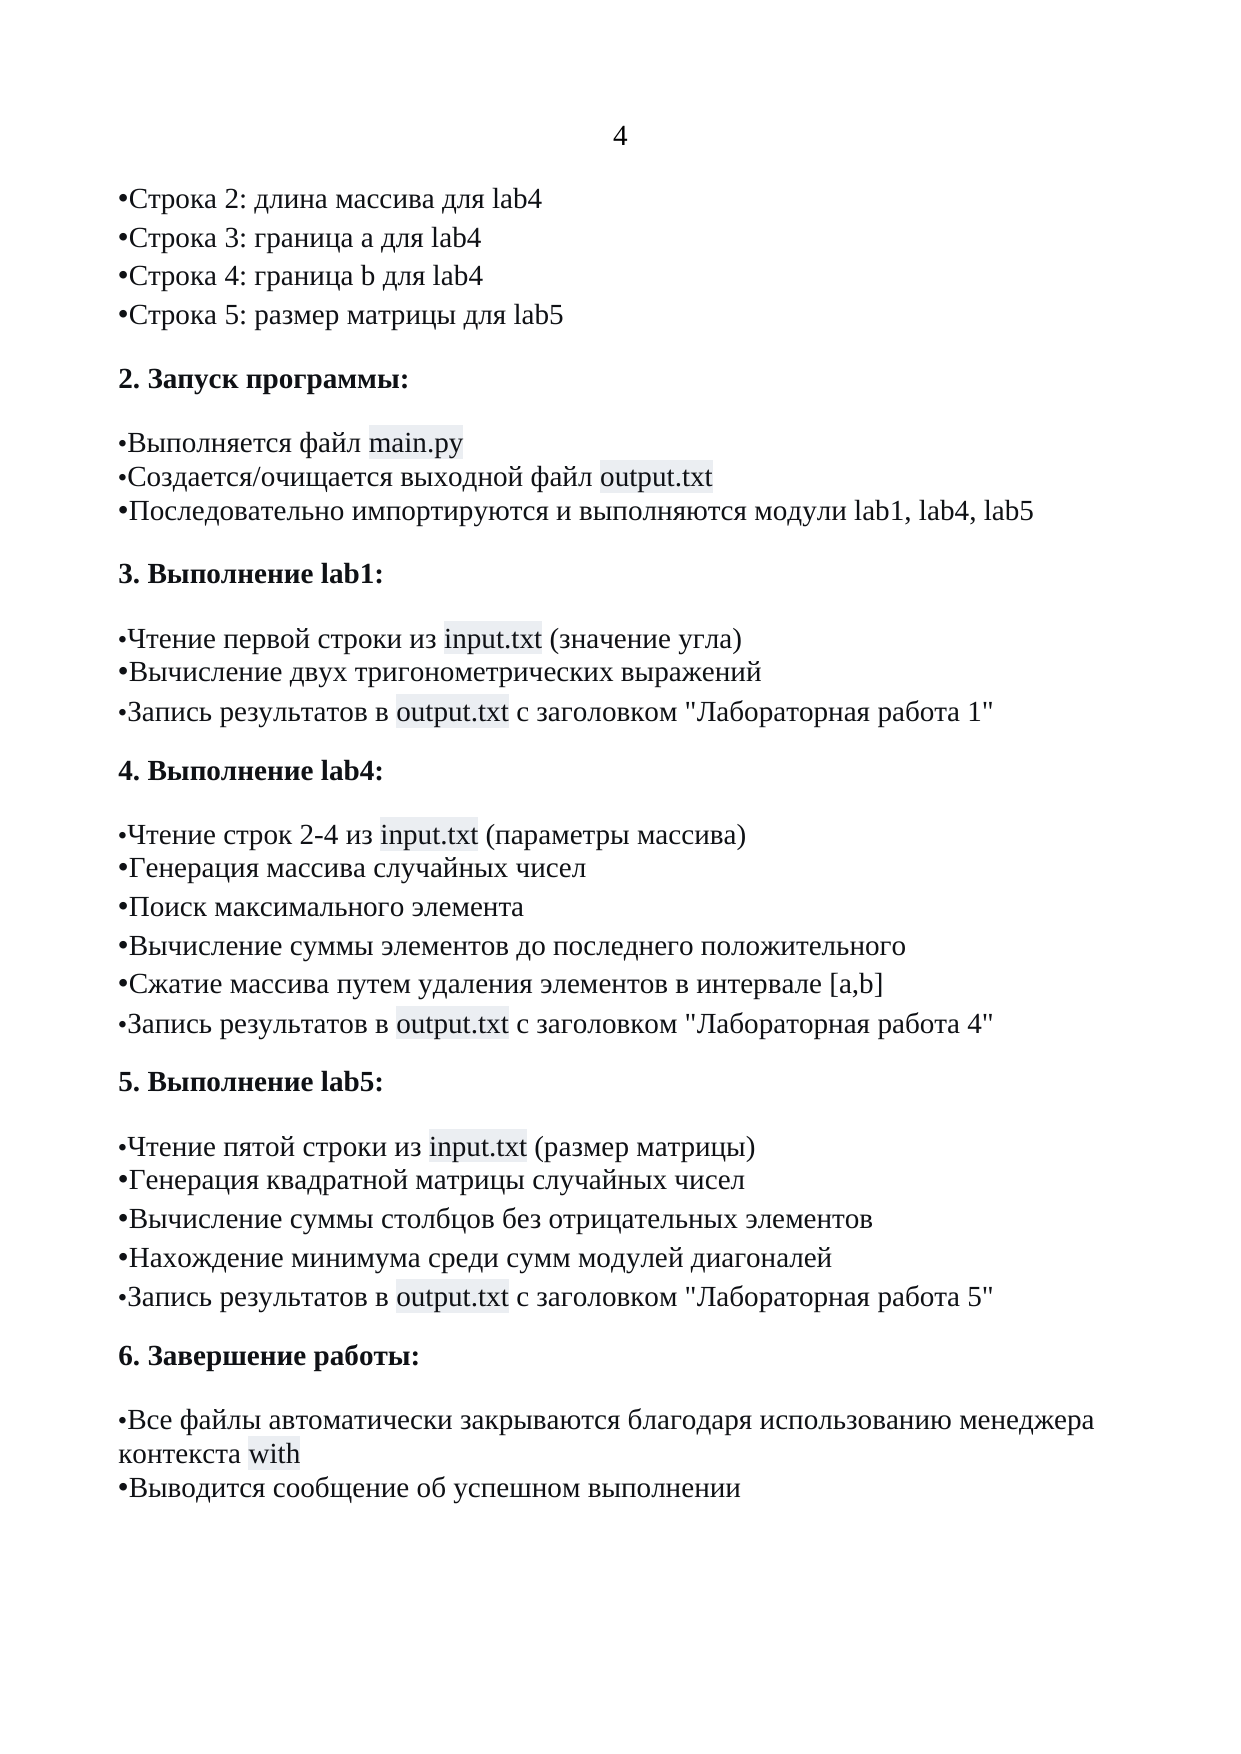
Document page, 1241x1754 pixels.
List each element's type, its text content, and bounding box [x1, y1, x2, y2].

list Чтение строк 2-4 из input.txt (параметры массива) [118, 816, 1122, 851]
list Вычисление двух тригонометрических выражений [118, 654, 1122, 688]
list Выполняется файл main.py [118, 424, 1122, 459]
text 4. Выполнение lab4: [118, 753, 1122, 786]
text 3. Выполнение lab1: [118, 557, 1122, 590]
list Поиск максимального элемента [118, 889, 1122, 923]
list Чтение первой строки из input.txt (значение угла) [118, 620, 1122, 654]
list Вычисление суммы элементов до последнего положительного [118, 928, 1122, 961]
list Строка 4: граница b для lab4 [118, 258, 1122, 292]
list Запись результатов в output.txt с заголовком "Лабораторная работа 5" [118, 1278, 1122, 1313]
list Вычисление суммы столбцов без отрицательных элементов [118, 1201, 1122, 1235]
list Создается/очищается выходной файл output.txt [118, 459, 1122, 493]
list Последовательно импортируются и выполняются модули lab1, lab4, lab5 [118, 493, 1122, 527]
list Выводится сообщение об успешном выполнении [118, 1470, 1122, 1504]
text 6. Завершение работы: [118, 1338, 1122, 1371]
list Генерация квадратной матрицы случайных чисел [118, 1162, 1122, 1196]
list Запись результатов в output.txt с заголовком "Лабораторная работа 1" [118, 693, 1122, 728]
list Нахождение минимума среди сумм модулей диагоналей [118, 1240, 1122, 1273]
list Строка 2: длина массива для lab4 [118, 181, 1122, 215]
list Чтение пятой строки из input.txt (размер матрицы) [118, 1128, 1122, 1162]
text 2. Запуск программы: [118, 361, 1122, 394]
text 5. Выполнение lab5: [118, 1064, 1122, 1098]
list Генерация массива случайных чисел [118, 851, 1122, 884]
list Сжатие массива путем удаления элементов в интервале [a,b] [118, 966, 1122, 1000]
list Все файлы автоматически закрываются благодаря использованию менеджера контекста with [118, 1401, 1122, 1470]
list Строка 5: размер матрицы для lab5 [118, 297, 1122, 331]
list Строка 3: граница a для lab4 [118, 220, 1122, 253]
list Запись результатов в output.txt с заголовком "Лабораторная работа 4" [118, 1005, 1122, 1039]
